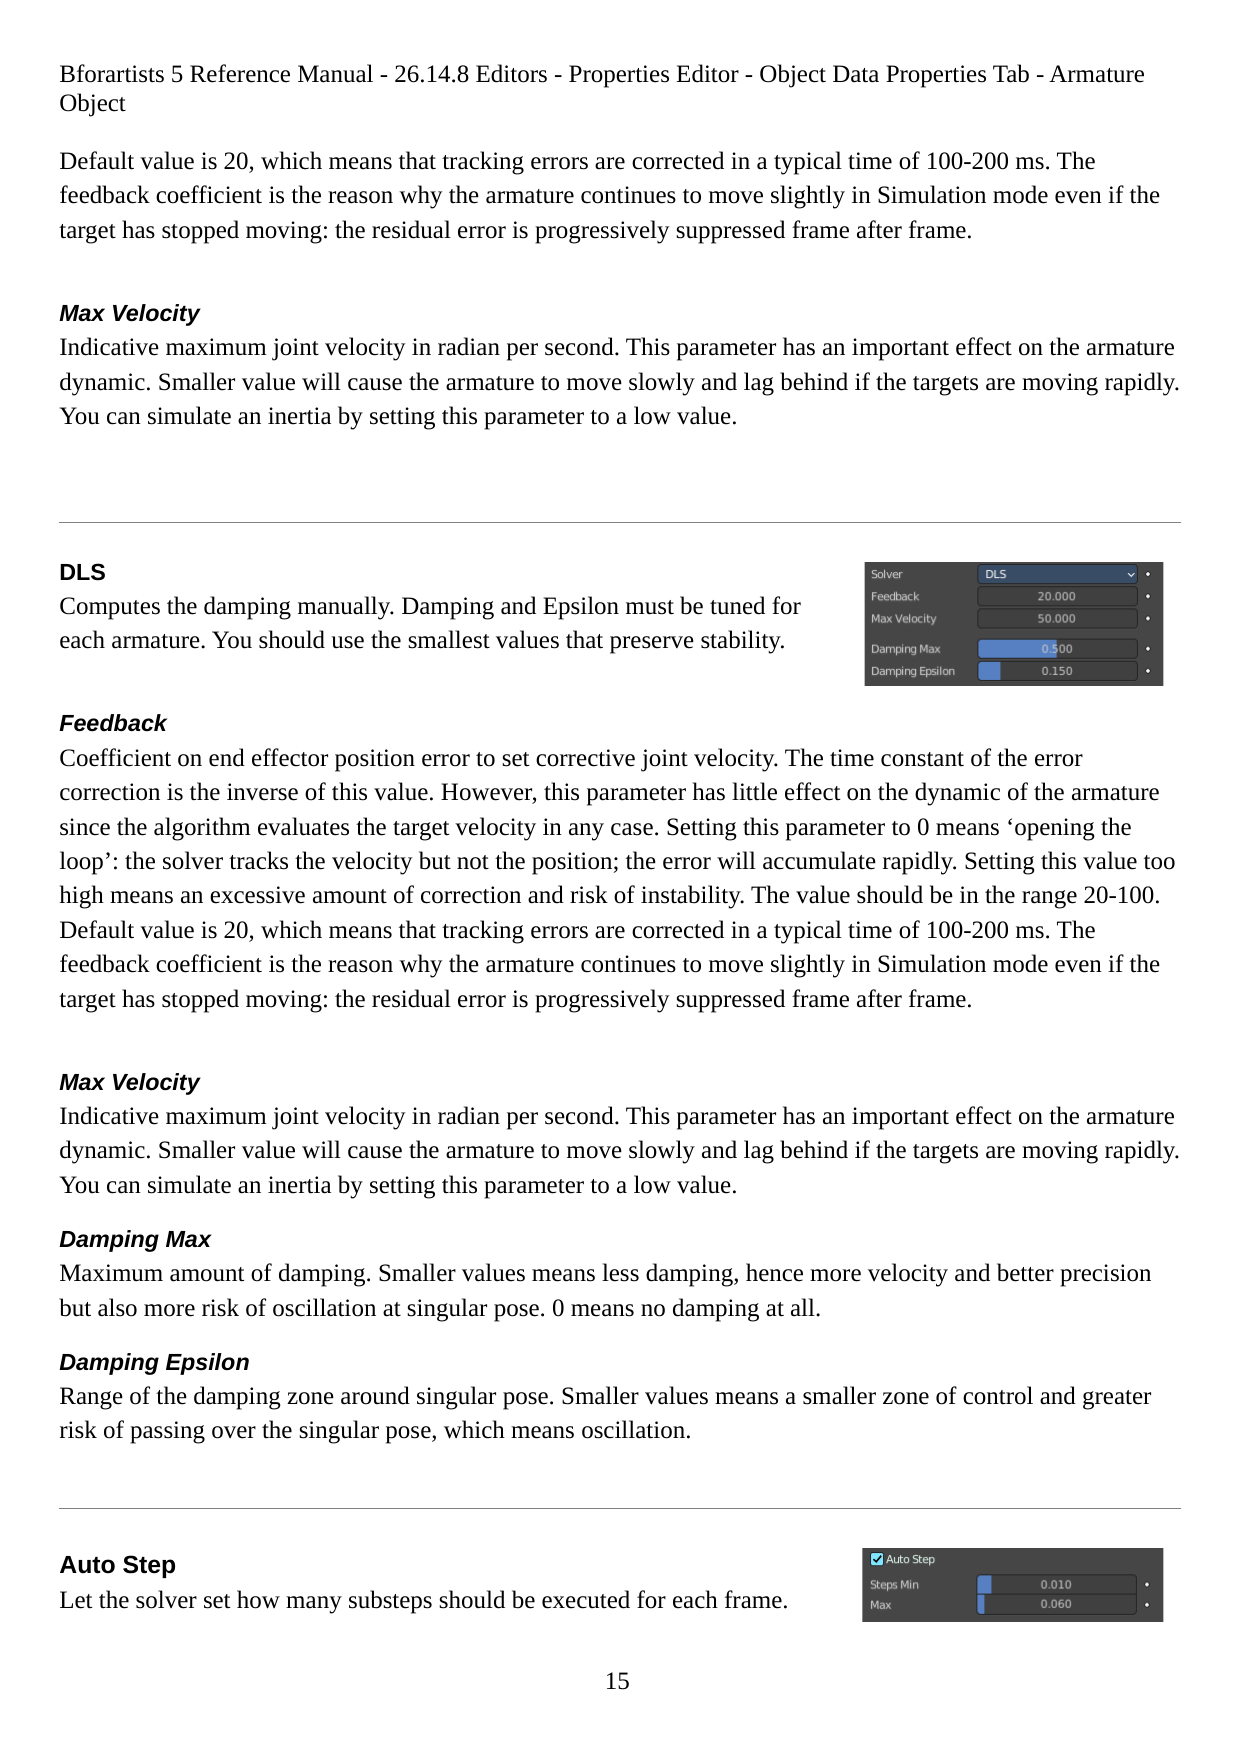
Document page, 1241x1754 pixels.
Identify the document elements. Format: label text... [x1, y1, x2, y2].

subtitle [1164, 1550, 1181, 1579]
subtitle Damping Max [59, 1225, 1181, 1252]
picture [862, 1548, 1164, 1622]
subtitle Max Velocity [59, 1068, 1181, 1095]
text Indicative maximum joint velocity in radian per second. This parameter has an important effect on the armature dynamic. Smaller value will cause the armature to move slowly and lag behind if the targets are moving rapidly. You can simulate an inertia by setting this parameter to a low value. [59, 1101, 1181, 1199]
text Maximum amount of damping. Smaller values means less damping, hence more velocity and better precision but also more risk of oscillation at singular pose. 0 means no damping at all. [59, 1258, 1181, 1322]
picture [864, 562, 1164, 686]
text Computes the damping manually. Damping and Epsilon must be tuned for each armature. You should use the smallest values that preserve stability. [59, 591, 864, 654]
text Let the solver set how many substeps should be executed for each frame. [59, 1585, 862, 1614]
subtitle Damping Epsilon [59, 1348, 1181, 1375]
text Coefficient on end effector position error to set corrective joint velocity. The time constant of the error correction is the inverse of this value. However, this parameter has little effect on the dynamic of the armature since the algorithm evaluates the target velocity in any case. Setting this parameter to 0 means ‘opening the loop’: the solver tracks the velocity but not the position; the error will accumulate rapidly. Setting this value too high means an excessive amount of correction and risk of instability. The value should be in the range 20-100. Default value is 20, which means that tracking errors are corrected in a typical time of 100-200 ms. The feedback coefficient is the reason why the armature continues to move slightly in Simulation mode even if the target has stopped moving: the residual error is progressively suppressed frame after frame. [59, 743, 1181, 1013]
text Indicative maximum joint velocity in radian per second. This parameter has an important effect on the armature dynamic. Smaller value will cause the armature to move slowly and lag behind if the targets are moving rapidly. You can simulate an inertia by setting this parameter to a low value. [59, 332, 1181, 430]
subtitle DLS [59, 558, 1181, 585]
subtitle Auto Step [59, 1550, 862, 1579]
text Default value is 20, which means that tracking errors are corrected in a typical time of 100-200 ms. The feedback coefficient is the reason why the armature continues to move slightly in Simulation mode even if the target has stopped moving: the residual error is progressively suppressed frame after frame. [59, 146, 1181, 244]
subtitle Max Velocity [59, 299, 1181, 326]
text Range of the damping zone around singular pose. Smaller values means a smaller zone of control and greater risk of passing over the singular pose, which means oscillation. [59, 1381, 1181, 1444]
subtitle Feedback [59, 709, 1181, 736]
